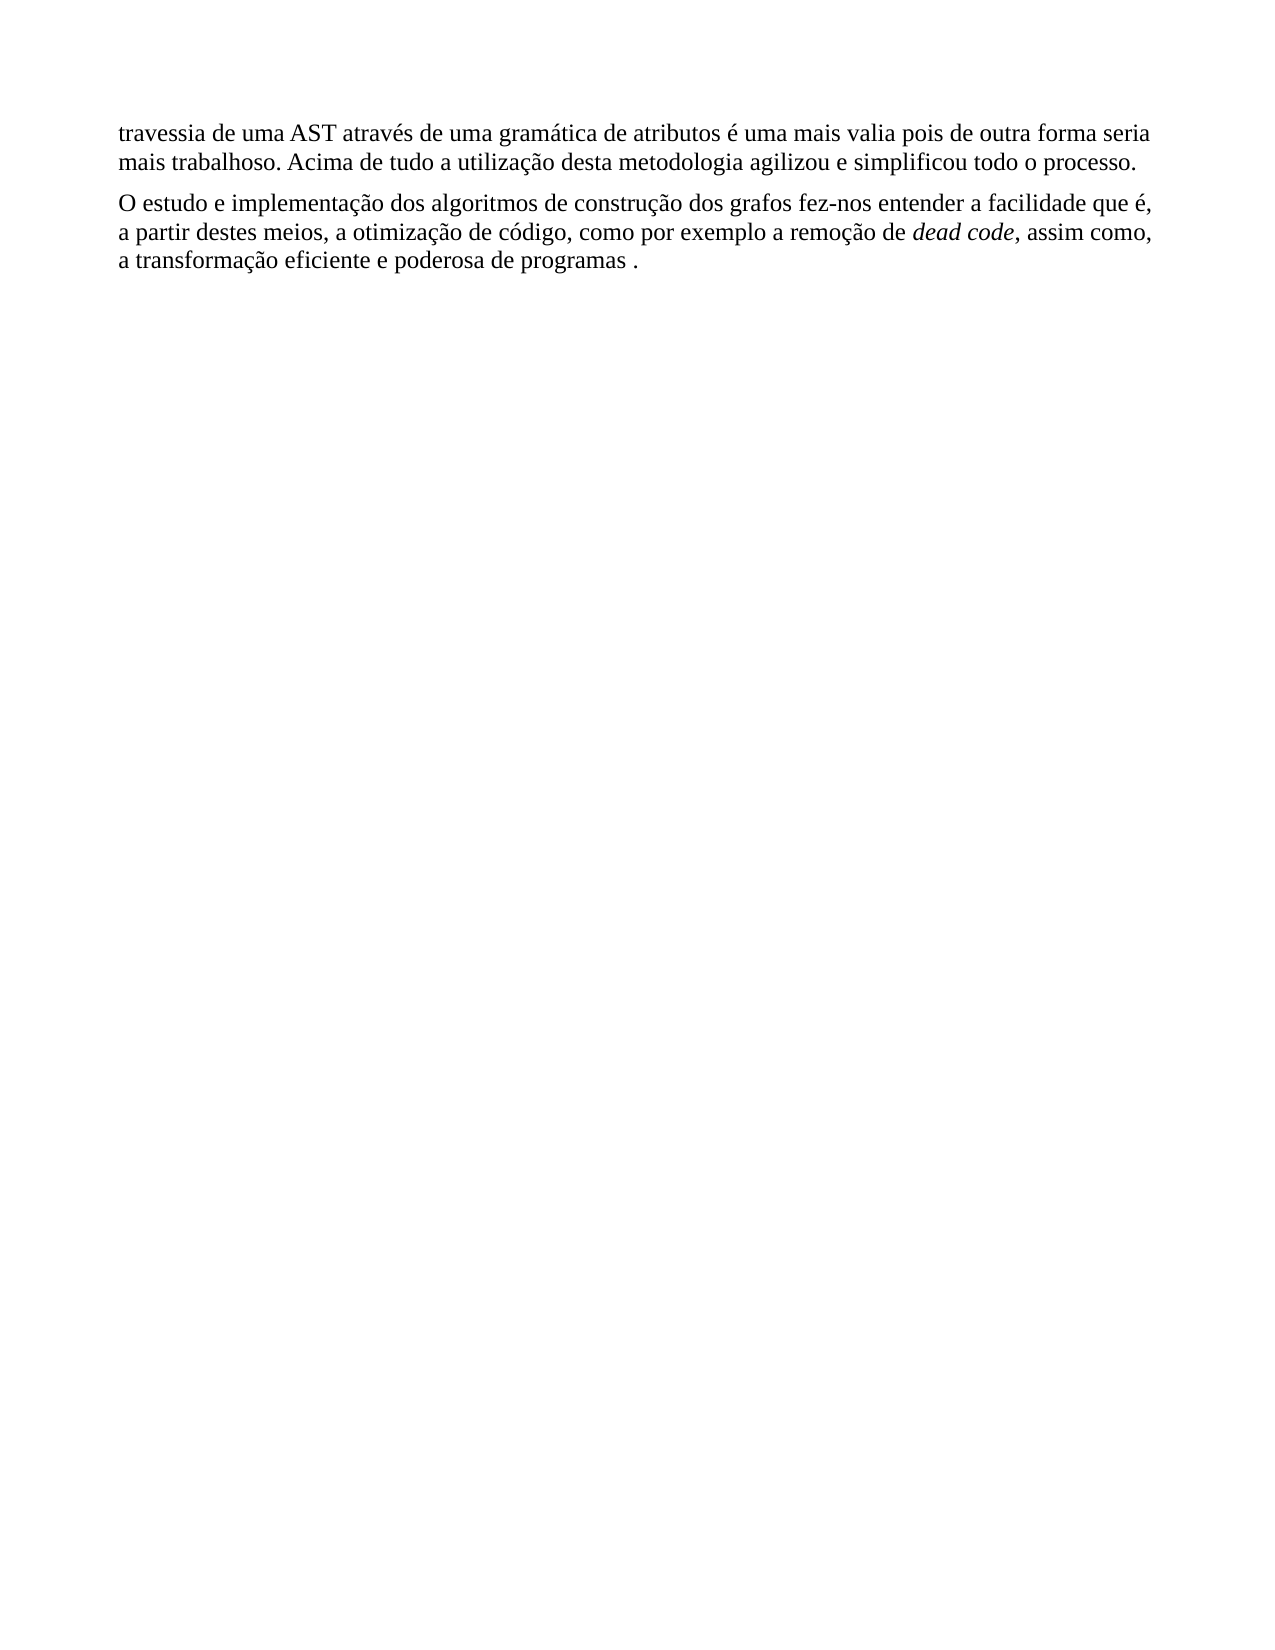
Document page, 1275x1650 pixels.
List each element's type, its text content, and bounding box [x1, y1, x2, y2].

text travessia de uma AST através de uma gramática de atributos é uma mais valia pois de outra forma seria mais trabalhoso. Acima de tudo a utilização desta metodologia agilizou e simplificou todo o processo. [118, 118, 1157, 176]
text O estudo e implementação dos algoritmos de construção dos grafos fez-nos entender a facilidade que é, a partir destes meios, a otimização de código, como por exemplo a remoção de dead code, assim como, a transformação eficiente e poderosa de programas . [118, 188, 1157, 274]
